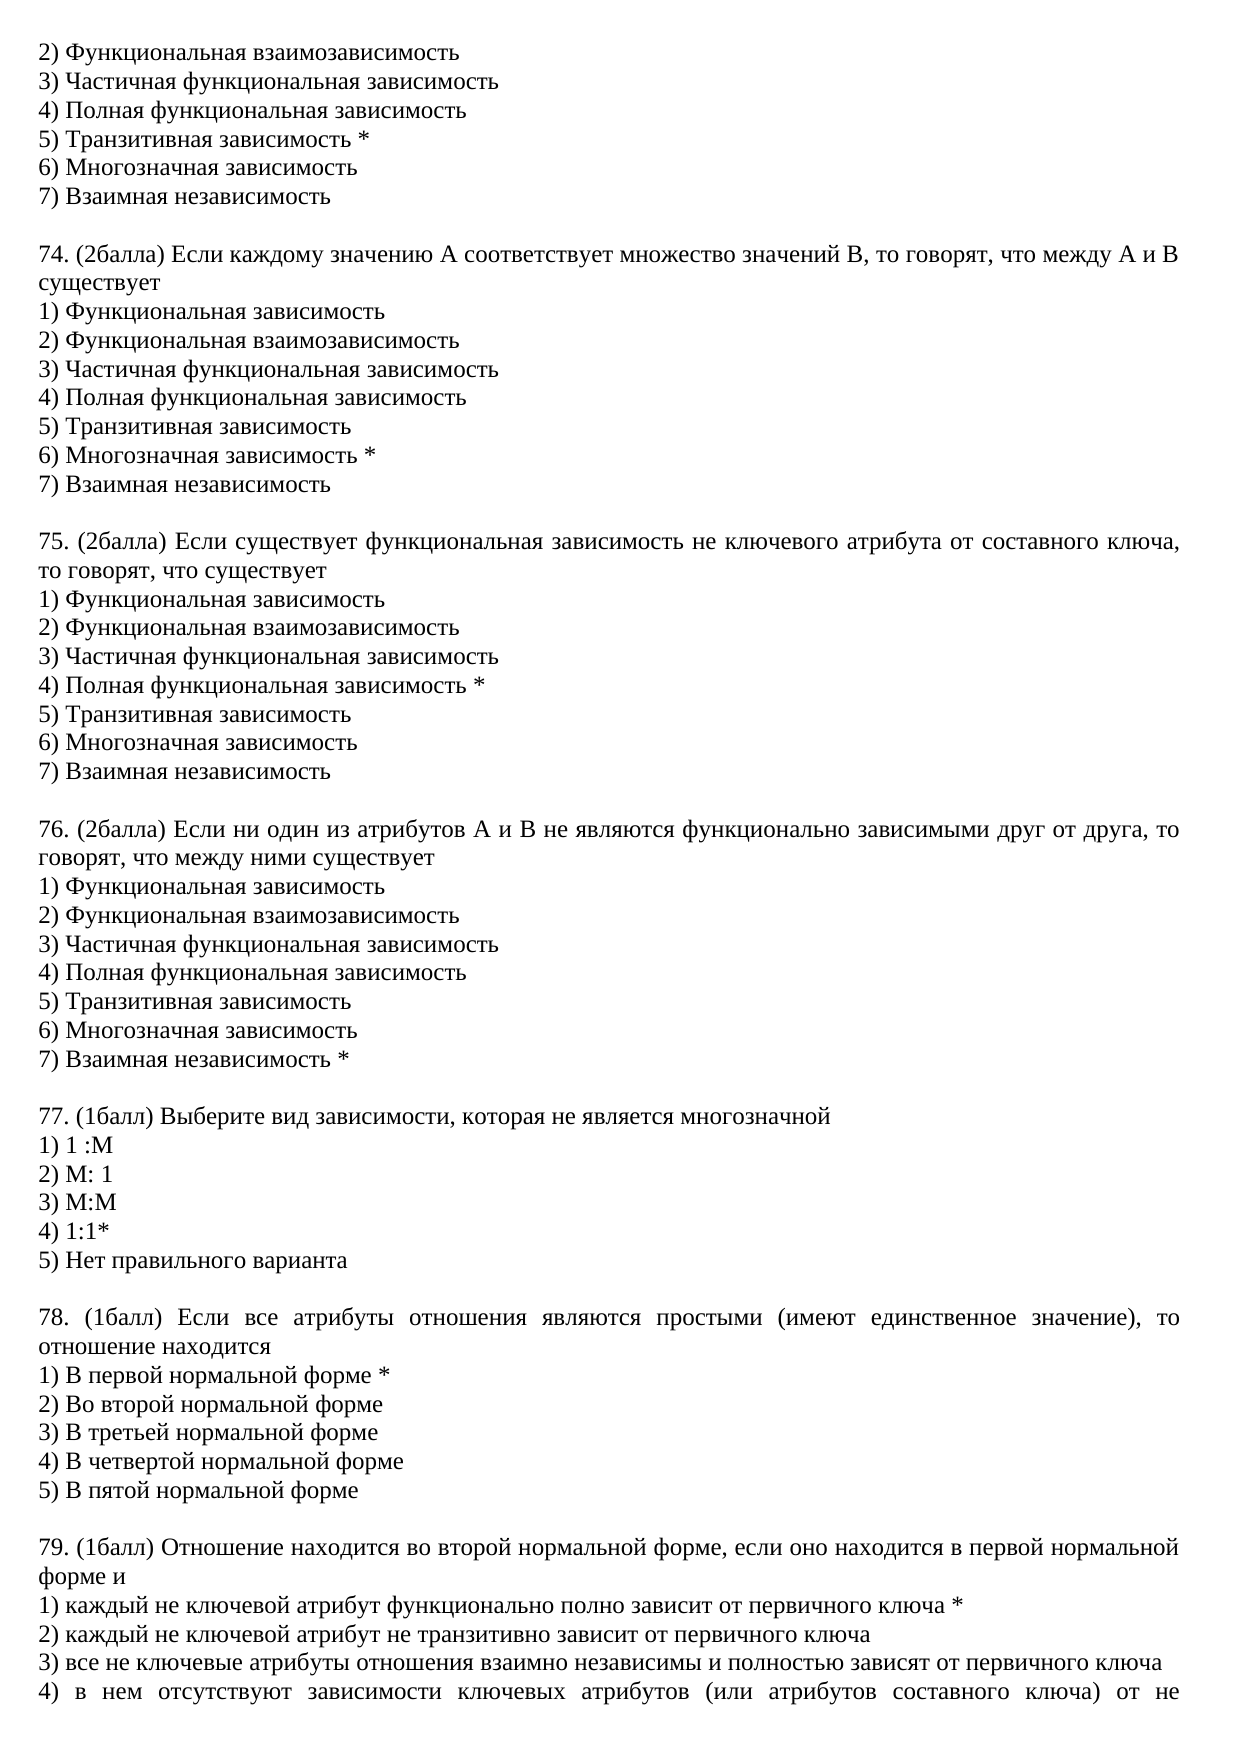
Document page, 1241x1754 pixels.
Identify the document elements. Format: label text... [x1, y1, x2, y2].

text 1) Функциональная зависимость [38, 584, 1181, 612]
text 74. (2балла) Если каждому значению А соответствует множество значений В, то говорят, что между А и В существует [38, 239, 1181, 296]
text 2) Функциональная взаимозависимость [38, 900, 1181, 929]
text 2) Функциональная взаимозависимость [38, 325, 1181, 354]
text 2) Функциональная взаимозависимость [38, 612, 1181, 641]
text 5) Нет правильного варианта [38, 1245, 1181, 1274]
text 4) в нем отсутствуют зависимости ключевых атрибутов (или атрибутов составного ключа) от не [38, 1676, 1181, 1705]
text 3) В третьей нормальной форме [38, 1417, 1181, 1446]
text 2) Во второй нормальной форме [38, 1389, 1181, 1417]
text 6) Многозначная зависимость * [38, 440, 1181, 469]
text 78. (1балл) Если все атрибуты отношения являются простыми (имеют единственное значение), то отношение находится [38, 1302, 1181, 1360]
text 4) В четвертой нормальной форме [38, 1446, 1181, 1475]
text 7) Взаимная независимость [38, 756, 1181, 785]
text 5) Транзитивная зависимость [38, 699, 1181, 727]
text 3) Частичная функциональная зависимость [38, 354, 1181, 382]
text 6) Многозначная зависимость [38, 727, 1181, 756]
text 5) В пятой нормальной форме [38, 1475, 1181, 1504]
text 4) Полная функциональная зависимость [38, 957, 1181, 986]
text 4) Полная функциональная зависимость * [38, 670, 1181, 699]
text 6) Многозначная зависимость [38, 152, 1181, 181]
text 3) Частичная функциональная зависимость [38, 641, 1181, 670]
text 4) 1:1* [38, 1216, 1181, 1245]
text 3) М:М [38, 1187, 1181, 1216]
text 4) Полная функциональная зависимость [38, 382, 1181, 411]
text 4) Полная функциональная зависимость [38, 95, 1181, 124]
text 3) Частичная функциональная зависимость [38, 66, 1181, 95]
text 1) Функциональная зависимость [38, 296, 1181, 325]
text 7) Взаимная независимость * [38, 1044, 1181, 1072]
text 3) все не ключевые атрибуты отношения взаимно независимы и полностью зависят от первичного ключа [38, 1647, 1181, 1676]
text 2) Функциональная взаимозависимость [38, 37, 1181, 66]
text 77. (1балл) Выберите вид зависимости, которая не является многозначной [38, 1101, 1181, 1130]
text 2) каждый не ключевой атрибут не транзитивно зависит от первичного ключа [38, 1619, 1181, 1647]
text 1) В первой нормальной форме * [38, 1360, 1181, 1389]
text 1) каждый не ключевой атрибут функционально полно зависит от первичного ключа * [38, 1590, 1181, 1619]
text 5) Транзитивная зависимость [38, 411, 1181, 440]
text 2) М: 1 [38, 1159, 1181, 1187]
text 75. (2балла) Если существует функциональная зависимость не ключевого атрибута от составного ключа, то говорят, что существует [38, 526, 1181, 584]
text 5) Транзитивная зависимость [38, 986, 1181, 1015]
text 1) 1 :М [38, 1130, 1181, 1159]
text 1) Функциональная зависимость [38, 871, 1181, 900]
text 7) Взаимная независимость [38, 181, 1181, 210]
text 3) Частичная функциональная зависимость [38, 929, 1181, 957]
text 5) Транзитивная зависимость * [38, 124, 1181, 152]
text 7) Взаимная независимость [38, 469, 1181, 497]
text 79. (1балл) Отношение находится во второй нормальной форме, если оно находится в первой нормальной форме и [38, 1532, 1181, 1590]
text 76. (2балла) Если ни один из атрибутов А и В не являются функционально зависимыми друг от друга, то говорят, что между ними существует [38, 814, 1181, 871]
text 6) Многозначная зависимость [38, 1015, 1181, 1044]
